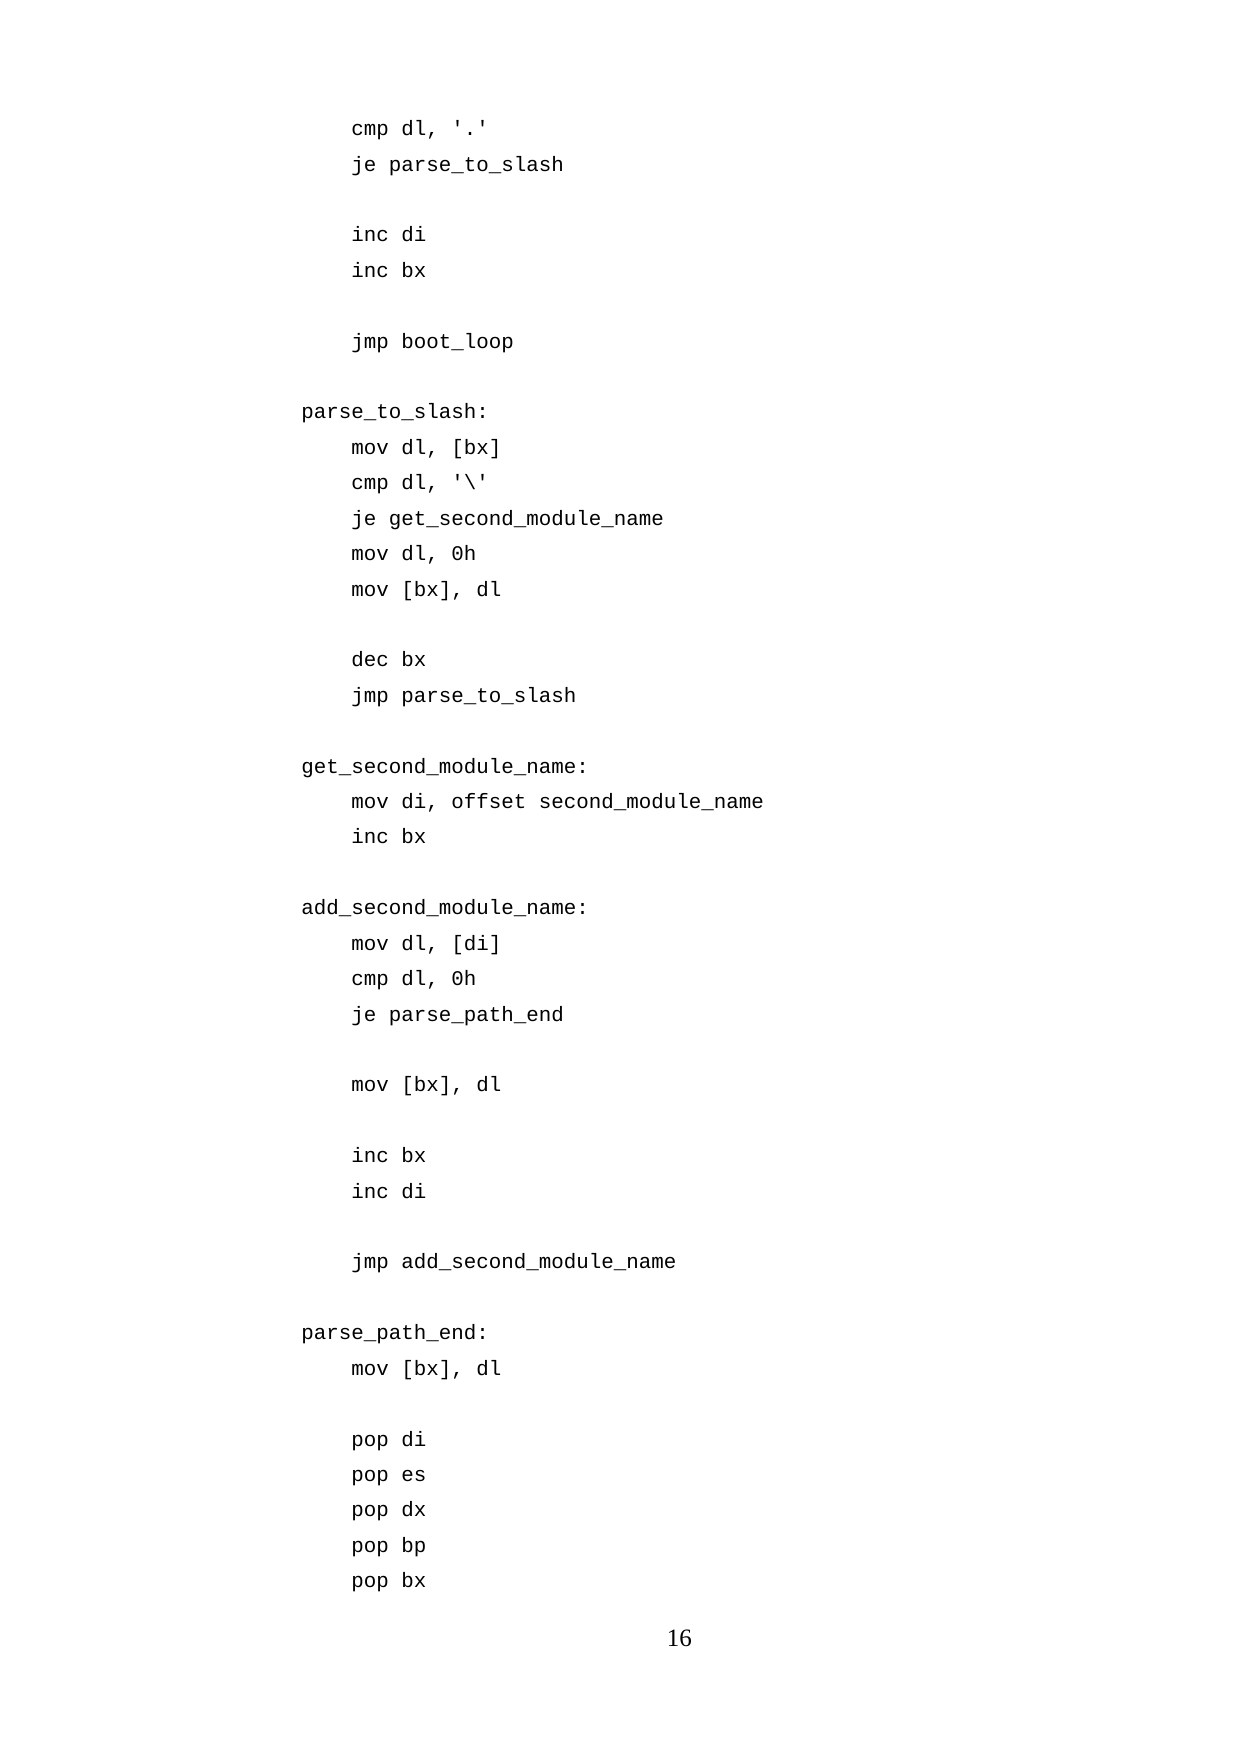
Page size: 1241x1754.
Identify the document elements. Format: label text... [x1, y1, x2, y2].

text mov di, offset second_module_name [177, 791, 1181, 815]
text mov dl, [bx] [177, 437, 1181, 461]
text pop bx [177, 1570, 1181, 1594]
text inc bx [177, 1145, 1181, 1169]
text pop di [177, 1428, 1181, 1452]
text je get_second_module_name [177, 508, 1181, 531]
text get_second_module_name: [177, 756, 1181, 779]
text je parse_path_end [177, 1003, 1181, 1027]
text cmp dl, '\' [177, 472, 1181, 496]
text mov dl, [di] [177, 933, 1181, 956]
text dec bx [177, 649, 1181, 673]
text jmp add_second_module_name [177, 1251, 1181, 1275]
text pop bp [177, 1535, 1181, 1558]
text jmp boot_loop [177, 331, 1181, 354]
text pop es [177, 1464, 1181, 1488]
text add_second_module_name: [177, 897, 1181, 921]
text cmp dl, 0h [177, 968, 1181, 992]
text parse_to_slash: [177, 401, 1181, 425]
text mov [bx], dl [177, 578, 1181, 602]
text mov [bx], dl [177, 1074, 1181, 1098]
text mov dl, 0h [177, 543, 1181, 567]
text parse_path_end: [177, 1322, 1181, 1346]
text jmp parse_to_slash [177, 685, 1181, 708]
text je parse_to_slash [177, 153, 1181, 177]
text inc di [177, 224, 1181, 248]
text inc bx [177, 826, 1181, 850]
text mov [bx], dl [177, 1358, 1181, 1381]
text inc di [177, 1181, 1181, 1204]
text inc bx [177, 260, 1181, 283]
text cmp dl, '.' [177, 118, 1181, 142]
text pop dx [177, 1499, 1181, 1523]
